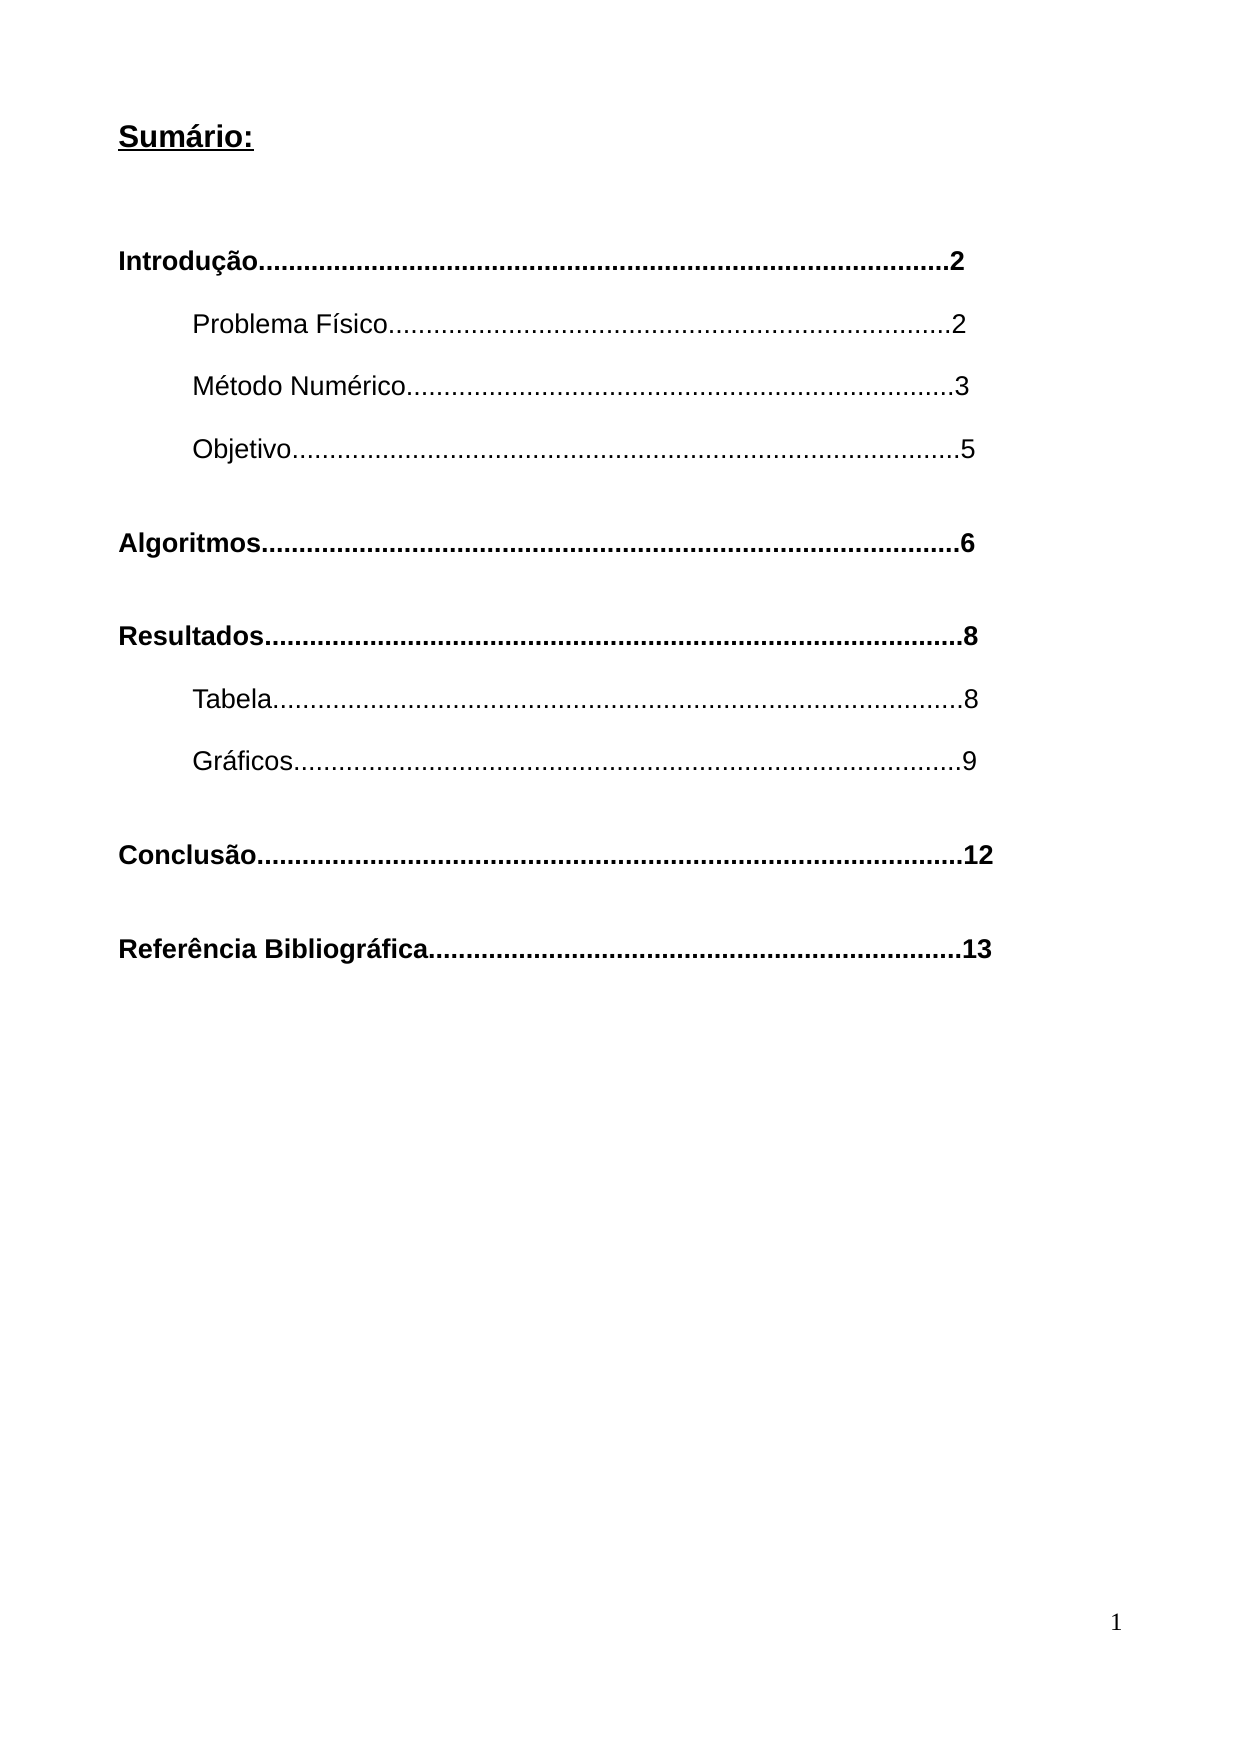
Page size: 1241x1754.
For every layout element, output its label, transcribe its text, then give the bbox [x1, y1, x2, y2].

text Algoritmos.............................................................................................6 [118, 527, 1122, 558]
text Método Numérico.........................................................................3 [118, 370, 1122, 402]
text Problema Físico...........................................................................2 [118, 308, 1122, 339]
text Gráficos.........................................................................................9 [118, 745, 1122, 777]
text Tabela............................................................................................8 [118, 683, 1122, 714]
text Introdução............................................................................................2 [118, 245, 1122, 277]
text Objetivo.........................................................................................5 [118, 433, 1122, 464]
text Conclusão..............................................................................................12 [118, 839, 1122, 870]
text Resultados.............................................................................................8 [118, 620, 1122, 652]
text Referência Bibliográfica.......................................................................13 [118, 933, 1122, 964]
text Sumário: [118, 118, 1122, 154]
